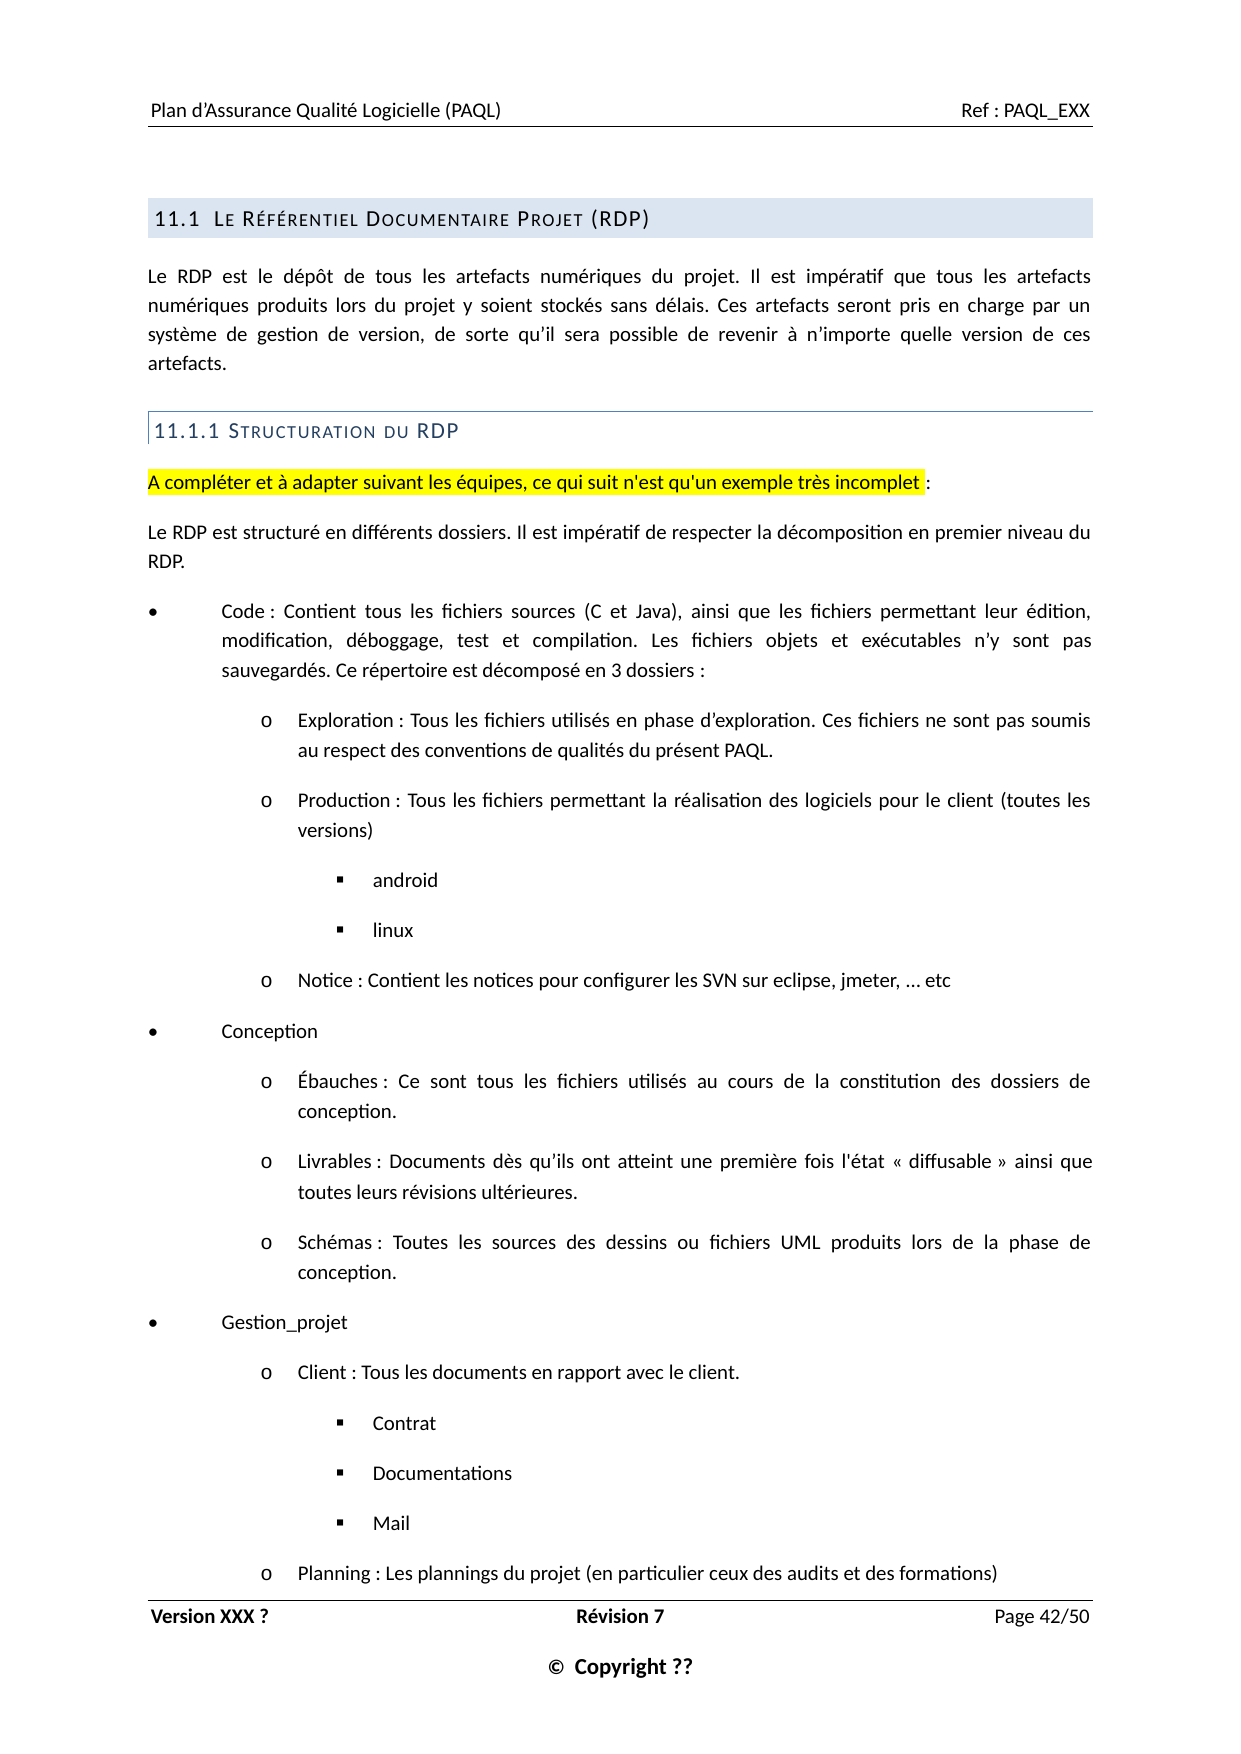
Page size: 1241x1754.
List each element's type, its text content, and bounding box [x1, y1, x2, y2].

list Ébauches : Ce sont tous les fichiers utilisés au cours de la constitution des dossiers de conception. [260, 1068, 1093, 1124]
list Planning : Les plannings du projet (en particulier ceux des audits et des formations) [260, 1560, 1093, 1587]
text Le RDP est structuré en différents dossiers. Il est impératif de respecter la décomposition en premier niveau du RDP. [148, 519, 1093, 574]
list Client : Tous les documents en rapport avec le client. [260, 1359, 1093, 1386]
list Exploration : Tous les fichiers utilisés en phase d’exploration. Ces fichiers ne sont pas soumis au respect des conventions de qualités du présent PAQL. [260, 707, 1093, 762]
list Mail [335, 1510, 1093, 1536]
list Contrat [335, 1410, 1093, 1436]
text A compléter et à adapter suivant les équipes, ce qui suit n'est qu'un exemple très incomplet : [148, 469, 1093, 495]
subtitle Le Référentiel Documentaire Projet (RDP) [154, 204, 1086, 232]
list linux [335, 917, 1093, 943]
list Production : Tous les fichiers permettant la réalisation des logiciels pour le client (toutes les versions) [260, 787, 1093, 843]
list android [335, 867, 1093, 893]
list Gestion_projet [148, 1309, 1093, 1334]
list Code : Contient tous les fichiers sources (C et Java), ainsi que les fichiers permettant leur édition, modification, déboggage, test et compilation. Les fichiers objets et exécutables n’y sont pas sauvegardés. Ce répertoire est décomposé en 3 dossiers : [148, 598, 1093, 682]
list Schémas : Toutes les sources des dessins ou fichiers UML produits lors de la phase de conception. [260, 1229, 1093, 1284]
list Conception [148, 1018, 1093, 1044]
list Documentations [335, 1460, 1093, 1486]
list Livrables : Documents dès qu’ils ont atteint une première fois l'état « diffusable » ainsi que toutes leurs révisions ultérieures. [260, 1149, 1093, 1204]
list Notice : Contient les notices pour configurer les SVN sur eclipse, jmeter, … etc [260, 967, 1093, 994]
subtitle Structuration du RDP [149, 412, 1093, 444]
text Le RDP est le dépôt de tous les artefacts numériques du projet. Il est impératif que tous les artefacts numériques produits lors du projet y soient stockés sans délais. Ces artefacts seront pris en charge par un système de gestion de version, de sorte qu’il sera possible de revenir à n’importe quelle version de ces artefacts. [148, 263, 1093, 376]
